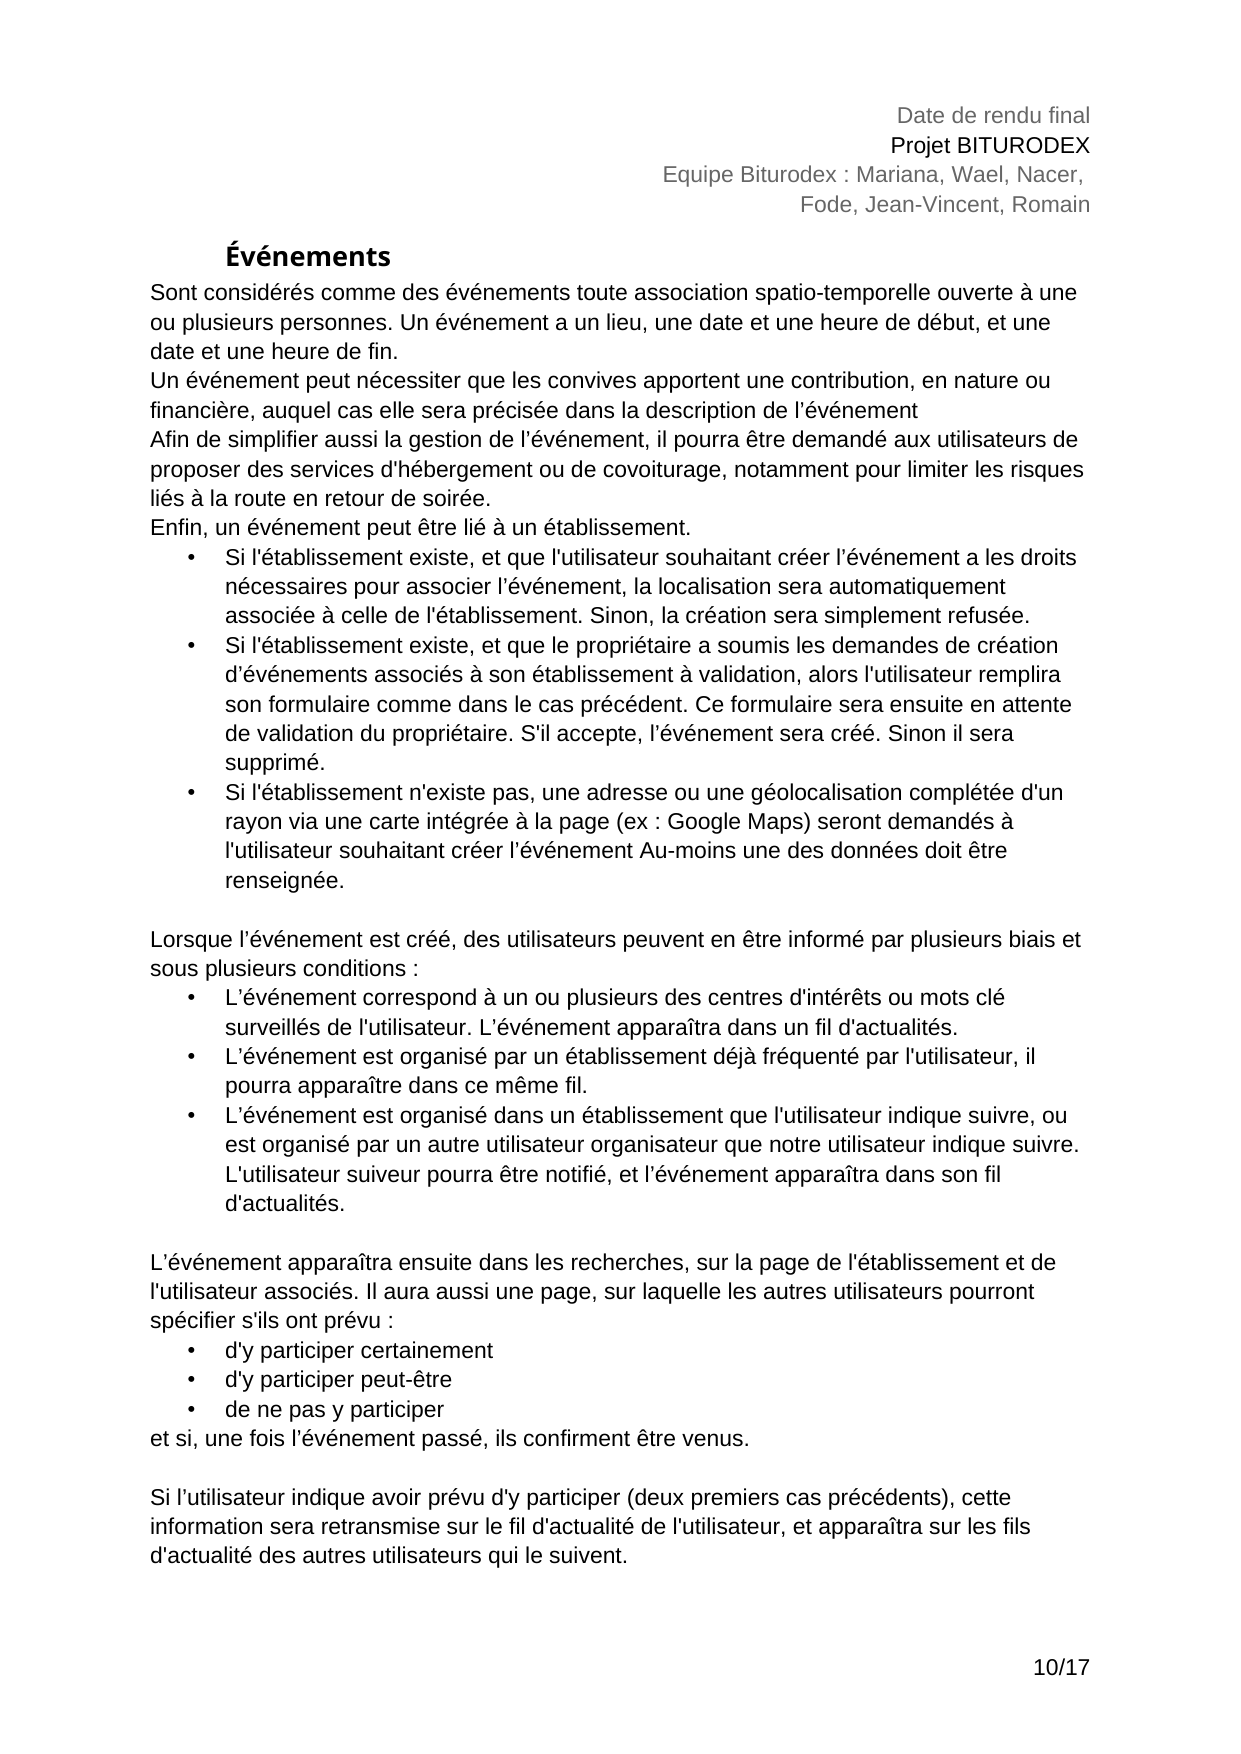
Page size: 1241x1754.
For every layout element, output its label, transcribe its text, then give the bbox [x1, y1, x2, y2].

text Un événement peut nécessiter que les convives apportent une contribution, en nature ou financière, auquel cas elle sera précisée dans la description de l’événement [150, 368, 1090, 423]
text Si l’utilisateur indique avoir prévu d'y participer (deux premiers cas précédents), cette information sera retransmise sur le fil d'actualité de l'utilisateur, et apparaîtra sur les fils d'actualité des autres utilisateurs qui le suivent. [150, 1484, 1090, 1569]
list L’événement est organisé par un établissement déjà fréquenté par l'utilisateur, il pourra apparaître dans ce même fil. [187, 1044, 1090, 1099]
list Si l'établissement existe, et que le propriétaire a soumis les demandes de création d’événements associés à son établissement à validation, alors l'utilisateur remplira son formulaire comme dans le cas précédent. Ce formulaire sera ensuite en attente de validation du propriétaire. S'il accepte, l’événement sera créé. Sinon il sera supprimé. [187, 633, 1090, 776]
list L’événement est organisé dans un établissement que l'utilisateur indique suivre, ou est organisé par un autre utilisateur organisateur que notre utilisateur indique suivre. L'utilisateur suiveur pourra être notifié, et l’événement apparaîtra dans son fil d'actualités. [187, 1103, 1090, 1216]
list L’événement correspond à un ou plusieurs des centres d'intérêts ou mots clé surveillés de l'utilisateur. L’événement apparaîtra dans un fil d'actualités. [187, 985, 1090, 1040]
list d'y participer peut-être [187, 1367, 1090, 1393]
text Afin de simplifier aussi la gestion de l’événement, il pourra être demandé aux utilisateurs de proposer des services d'hébergement ou de covoiturage, notamment pour limiter les risques liés à la route en retour de soirée. [150, 427, 1090, 511]
text Lorsque l’événement est créé, des utilisateurs peuvent en être informé par plusieurs biais et sous plusieurs conditions : [150, 926, 1090, 981]
text et si, une fois l’événement passé, ils confirment être venus. [150, 1426, 1090, 1451]
text Sont considérés comme des événements toute association spatio-temporelle ouverte à une ou plusieurs personnes. Un événement a un lieu, une date et une heure de début, et une date et une heure de fin. [150, 280, 1090, 364]
text L’événement apparaîtra ensuite dans les recherches, sur la page de l'établissement et de l'utilisateur associés. Il aura aussi une page, sur laquelle les autres utilisateurs pourront spécifier s'ils ont prévu : [150, 1249, 1090, 1334]
subtitle Événements [150, 238, 1090, 274]
list d'y participer certainement [187, 1338, 1090, 1363]
list Si l'établissement existe, et que l'utilisateur souhaitant créer l’événement a les droits nécessaires pour associer l’événement, la localisation sera automatiquement associée à celle de l'établissement. Sinon, la création sera simplement refusée. [187, 544, 1090, 629]
text Enfin, un événement peut être lié à un établissement. [150, 515, 1090, 541]
list de ne pas y participer [187, 1396, 1090, 1422]
list Si l'établissement n'existe pas, une adresse ou une géolocalisation complétée d'un rayon via une carte intégrée à la page (ex : Google Maps) seront demandés à l'utilisateur souhaitant créer l’événement Au-moins une des données doit être renseignée. [187, 779, 1090, 893]
